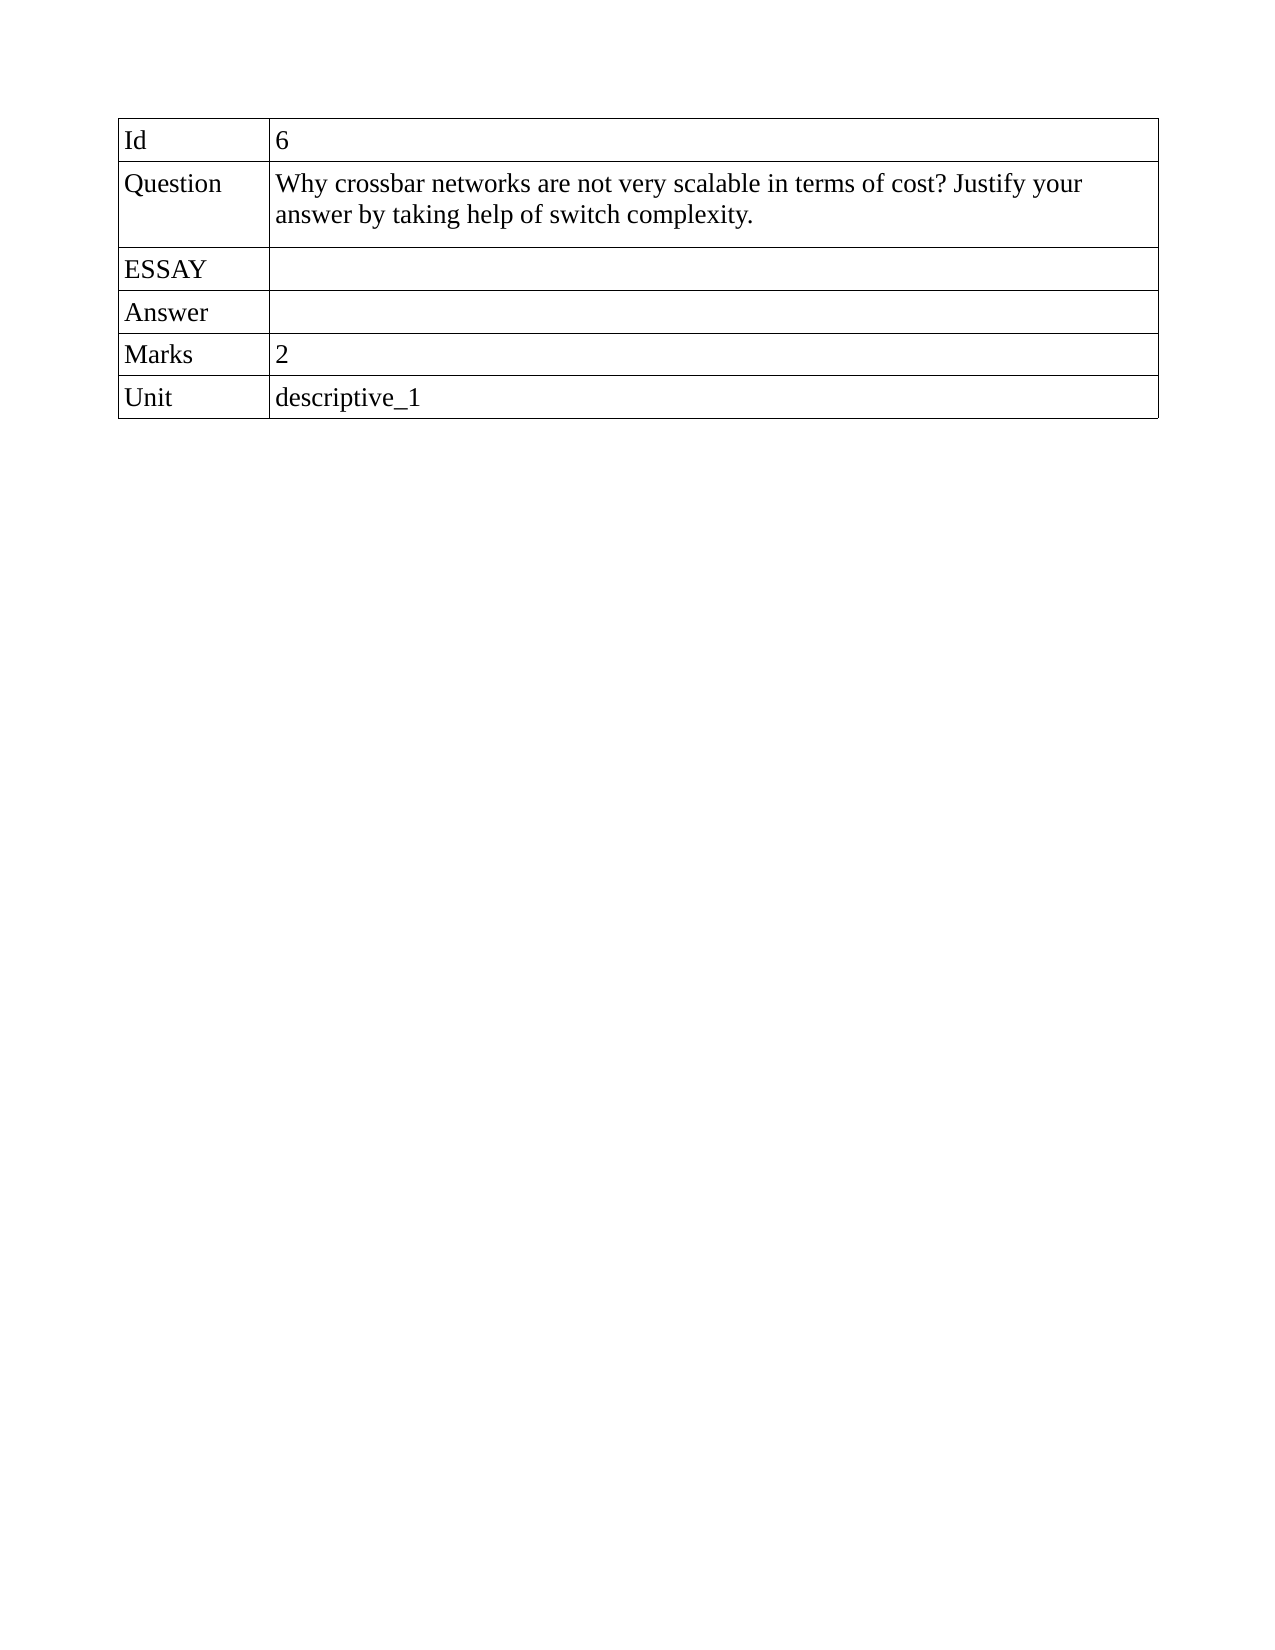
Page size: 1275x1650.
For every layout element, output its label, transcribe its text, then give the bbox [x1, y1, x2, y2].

table_cell Marks [119, 334, 269, 375]
table_cell Why crossbar networks are not very scalable in terms of cost? Justify your answer by taking help of switch complexity. [270, 162, 1158, 247]
table_header Id [119, 119, 269, 161]
table_header 6 [270, 119, 1158, 161]
table_cell Answer [119, 291, 269, 333]
table_cell Unit [119, 376, 269, 418]
table_cell Question [119, 162, 269, 247]
table_cell 2 [270, 334, 1158, 375]
table_cell [270, 291, 1158, 333]
table_cell descriptive_1 [270, 376, 1158, 418]
table_cell ESSAY [119, 248, 269, 290]
table_cell [270, 248, 1158, 290]
